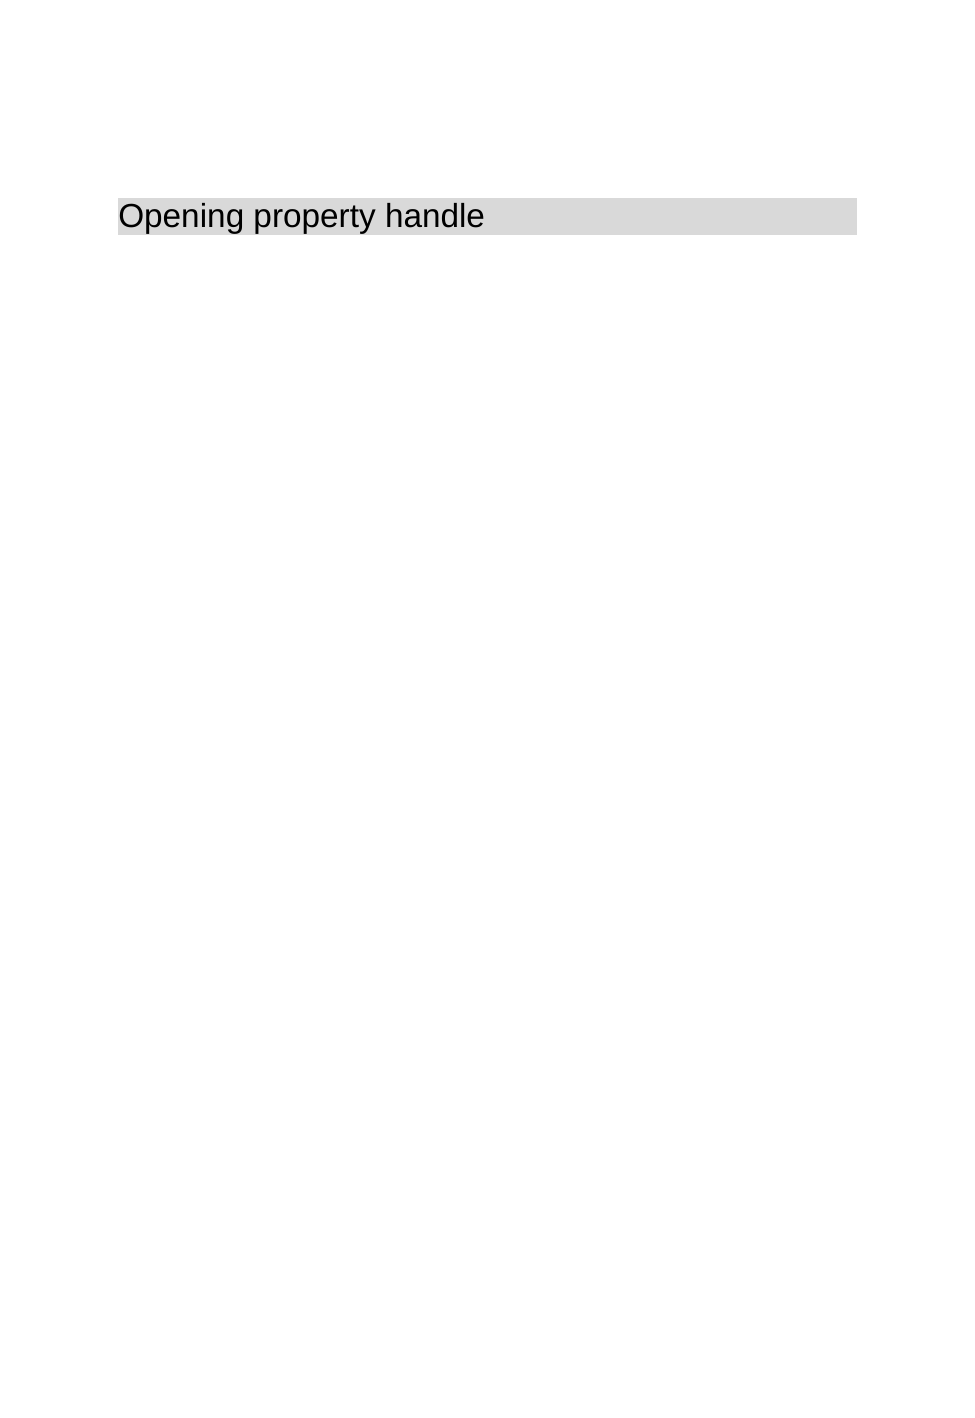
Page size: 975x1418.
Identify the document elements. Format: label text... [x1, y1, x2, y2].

subtitle Opening property handle [118, 198, 857, 235]
